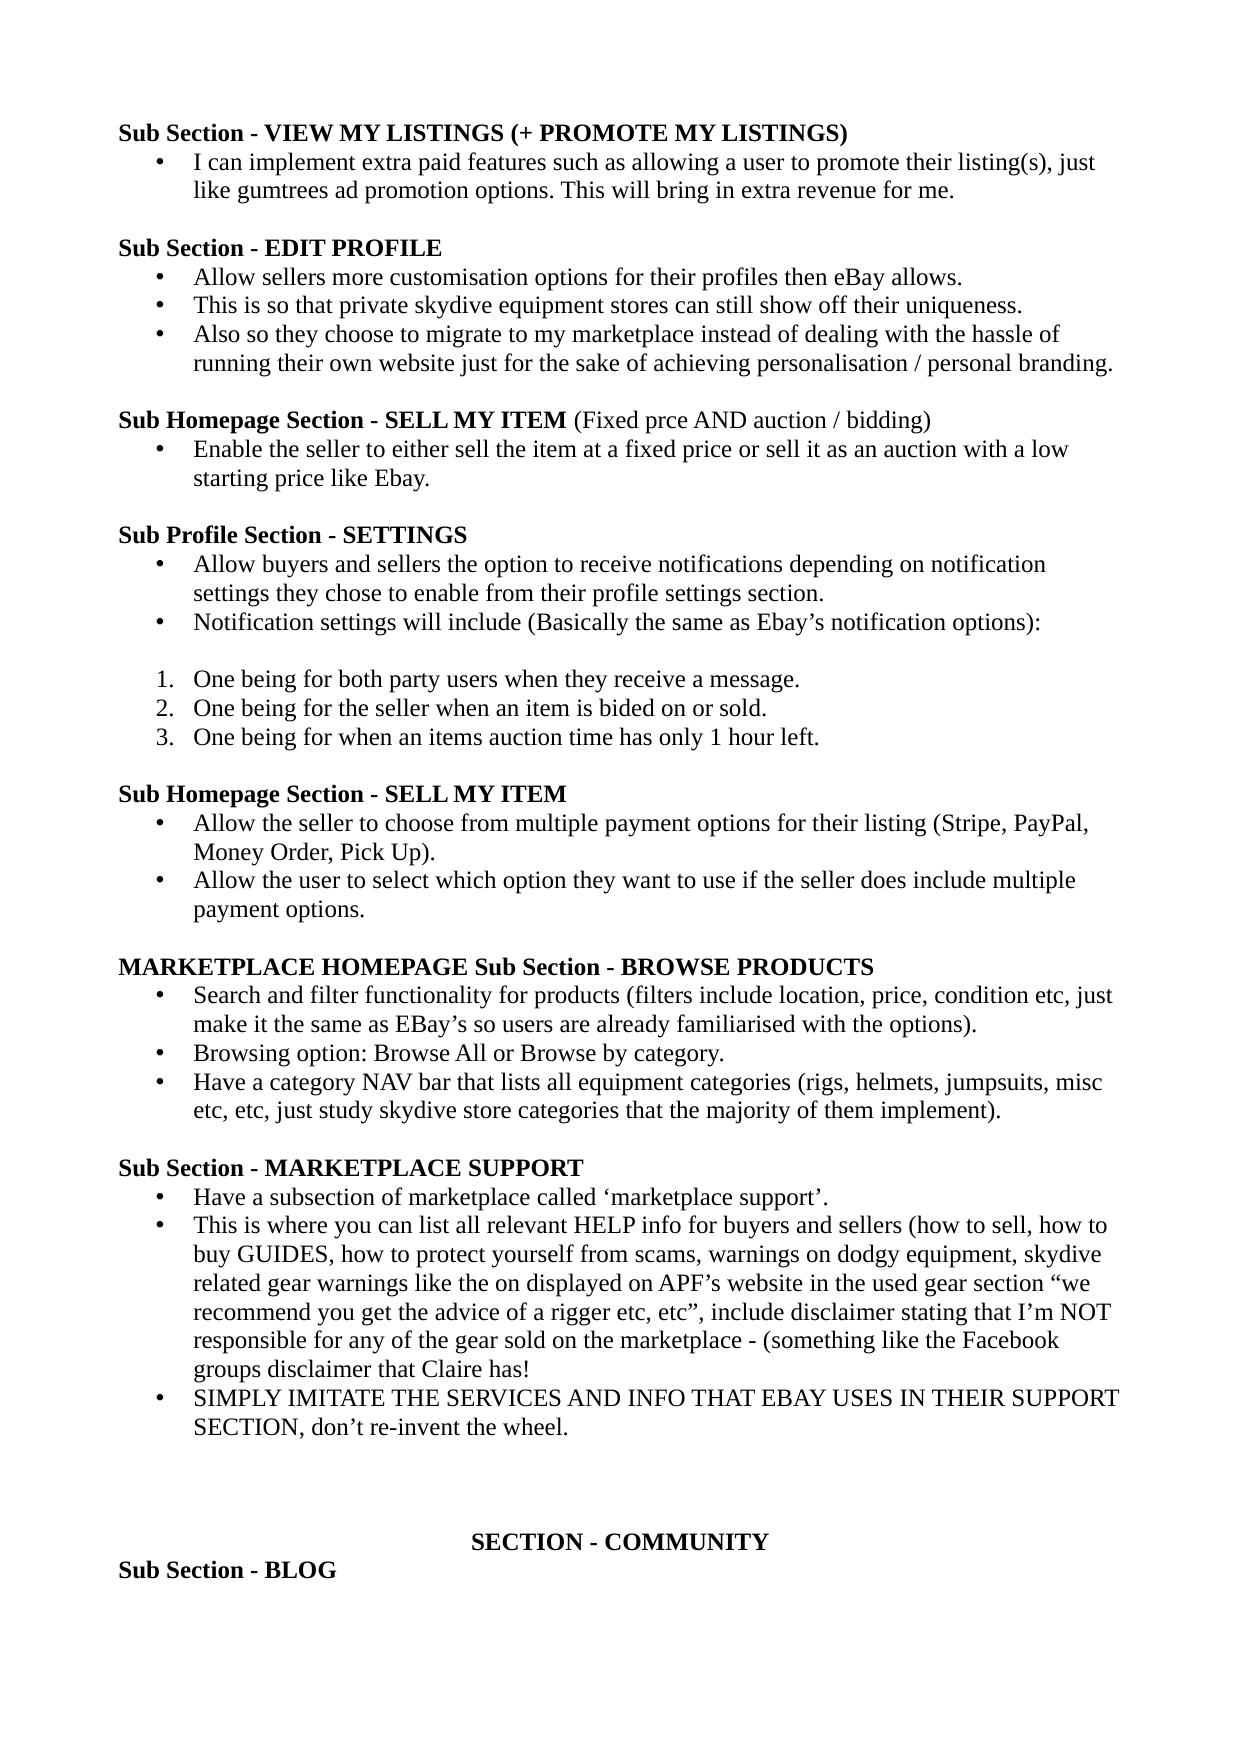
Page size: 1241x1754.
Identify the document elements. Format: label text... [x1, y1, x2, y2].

list SIMPLY IMITATE THE SERVICES AND INFO THAT EBAY USES IN THEIR SUPPORT SECTION, don’t re-invent the wheel. [156, 1383, 1122, 1441]
text Sub Section - BLOG [118, 1556, 1122, 1584]
text SECTION - COMMUNITY [118, 1527, 1122, 1556]
list Allow the user to select which option they want to use if the seller does include multiple payment options. [156, 866, 1122, 923]
text Sub Homepage Section - SELL MY ITEM (Fixed prce AND auction / bidding) [118, 406, 1122, 434]
list Have a subsection of marketplace called ‘marketplace support’. [156, 1182, 1122, 1211]
list One being for the seller when an item is bided on or sold. [156, 693, 1122, 722]
text Sub Section - MARKETPLACE SUPPORT [118, 1153, 1122, 1182]
list Have a category NAV bar that lists all equipment categories (rigs, helmets, jumpsuits, misc etc, etc, just study skydive store categories that the majority of them implement). [156, 1067, 1122, 1124]
list Notification settings will include (Basically the same as Ebay’s notification options): [156, 607, 1122, 636]
list Allow sellers more customisation options for their profiles then eBay allows. [156, 262, 1122, 291]
list I can implement extra paid features such as allowing a user to promote their listing(s), just like gumtrees ad promotion options. This will bring in extra revenue for me. [156, 147, 1122, 204]
text Sub Homepage Section - SELL MY ITEM [118, 779, 1122, 808]
list Allow buyers and sellers the option to receive notifications depending on notification settings they chose to enable from their profile settings section. [156, 549, 1122, 607]
text MARKETPLACE HOMEPAGE Sub Section - BROWSE PRODUCTS [118, 952, 1122, 981]
list This is so that private skydive equipment stores can still show off their uniqueness. [156, 291, 1122, 319]
list Also so they choose to migrate to my marketplace instead of dealing with the hassle of running their own website just for the sake of achieving personalisation / personal branding. [156, 319, 1122, 377]
list One being for when an items auction time has only 1 hour left. [156, 722, 1122, 751]
list One being for both party users when they receive a message. [156, 664, 1122, 693]
list Browsing option: Browse All or Browse by category. [156, 1038, 1122, 1067]
list This is where you can list all relevant HELP info for buyers and sellers (how to sell, how to buy GUIDES, how to protect yourself from scams, warnings on dodgy equipment, skydive related gear warnings like the on displayed on APF’s website in the used gear section “we recommend you get the advice of a rigger etc, etc”, include disclaimer stating that I’m NOT responsible for any of the gear sold on the marketplace - (something like the Facebook groups disclaimer that Claire has! [156, 1211, 1122, 1383]
list Allow the seller to choose from multiple payment options for their listing (Stripe, PayPal, Money Order, Pick Up). [156, 808, 1122, 866]
list Search and filter functionality for products (filters include location, price, condition etc, just make it the same as EBay’s so users are already familiarised with the options). [156, 981, 1122, 1038]
list Enable the seller to either sell the item at a fixed price or sell it as an auction with a low starting price like Ebay. [156, 434, 1122, 492]
text Sub Section - EDIT PROFILE [118, 233, 1122, 262]
text Sub Profile Section - SETTINGS [118, 521, 1122, 549]
text Sub Section - VIEW MY LISTINGS (+ PROMOTE MY LISTINGS) [118, 118, 1122, 147]
